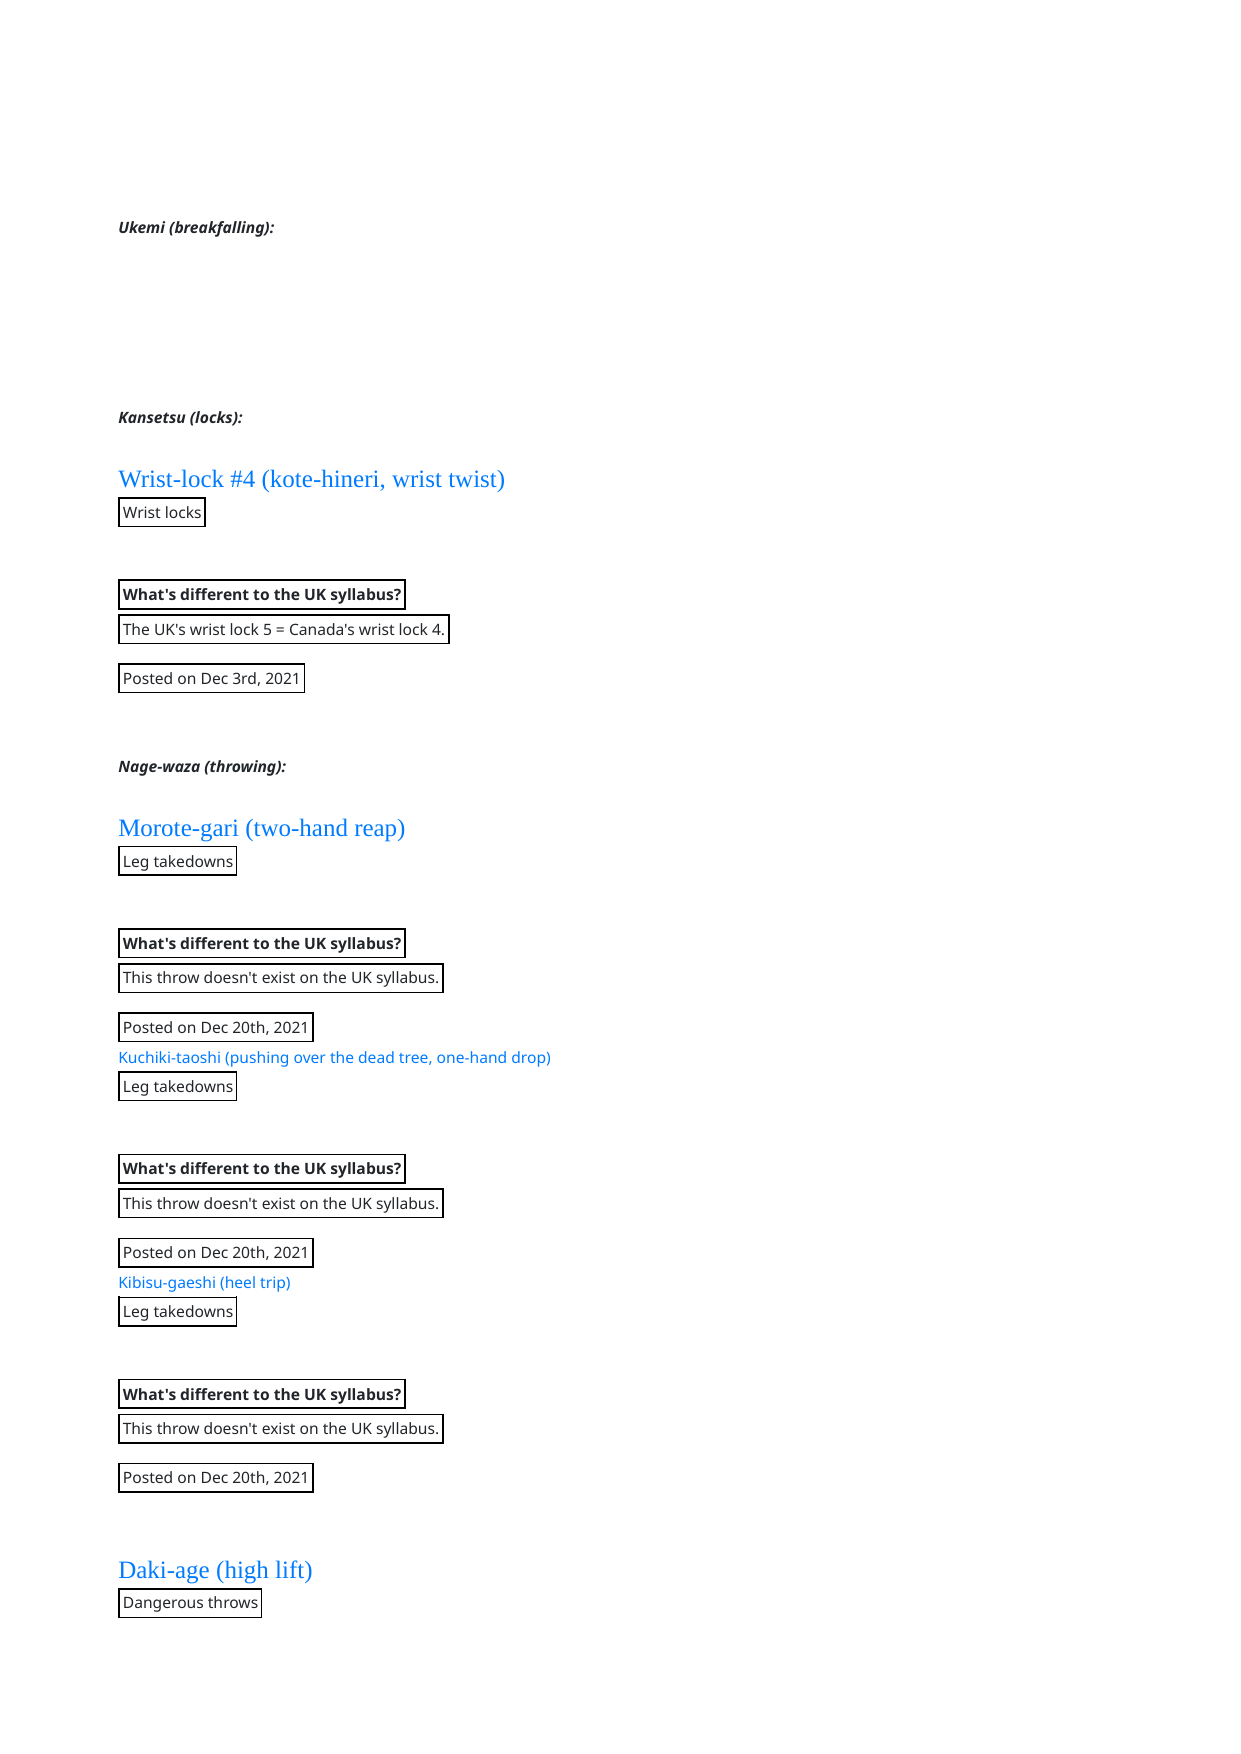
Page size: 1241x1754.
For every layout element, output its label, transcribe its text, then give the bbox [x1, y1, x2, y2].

text [206, 497, 1122, 527]
text Posted on Dec 20th, 2021 [120, 1014, 312, 1041]
text [314, 1463, 1122, 1493]
text Kuchiki-taoshi (pushing over the dead tree, one-hand drop) [118, 1047, 1122, 1068]
text [444, 1188, 1122, 1218]
text [305, 663, 1122, 693]
text Posted on Dec 20th, 2021 [120, 1464, 312, 1491]
text What's different to the UK syllabus? [120, 930, 404, 957]
text [237, 1071, 1122, 1101]
text Leg takedowns [120, 1298, 236, 1325]
text [237, 846, 1122, 876]
text What's different to the UK syllabus? [120, 1155, 404, 1182]
text [237, 1296, 1122, 1327]
text Wrist locks [120, 499, 204, 526]
text This throw doesn't exist on the UK syllabus. [120, 1415, 442, 1442]
text This throw doesn't exist on the UK syllabus. [120, 1190, 442, 1217]
text What's different to the UK syllabus? [120, 1380, 404, 1407]
text [314, 1237, 1122, 1268]
text [262, 1588, 1122, 1618]
text [406, 579, 1122, 609]
text Morote-gari (two-hand reap) [118, 813, 1122, 842]
text What's different to the UK syllabus? [120, 581, 404, 608]
text [314, 1012, 1122, 1042]
text Posted on Dec 3rd, 2021 [120, 665, 304, 692]
text [406, 1379, 1122, 1409]
text Wrist-lock #4 (kote-hineri, wrist twist) [118, 464, 1122, 493]
text [444, 1413, 1122, 1444]
text [450, 614, 1122, 644]
text [444, 963, 1122, 993]
text Daki-age (high lift) [118, 1555, 1122, 1583]
text The UK's wrist lock 5 = Canada's wrist lock 4. [120, 616, 448, 643]
text Posted on Dec 20th, 2021 [120, 1239, 312, 1266]
text Nage-waza (throwing): [118, 755, 1122, 777]
text Leg takedowns [120, 847, 236, 874]
text [406, 1153, 1122, 1184]
text Kibisu-gaeshi (heel trip) [118, 1272, 1122, 1293]
text [406, 928, 1122, 958]
text Kansetsu (locks): [118, 407, 1122, 428]
text Ukemi (breakfalling): [118, 217, 1122, 238]
text Leg takedowns [120, 1073, 236, 1100]
text Dangerous throws [120, 1590, 261, 1617]
text This throw doesn't exist on the UK syllabus. [120, 965, 442, 992]
